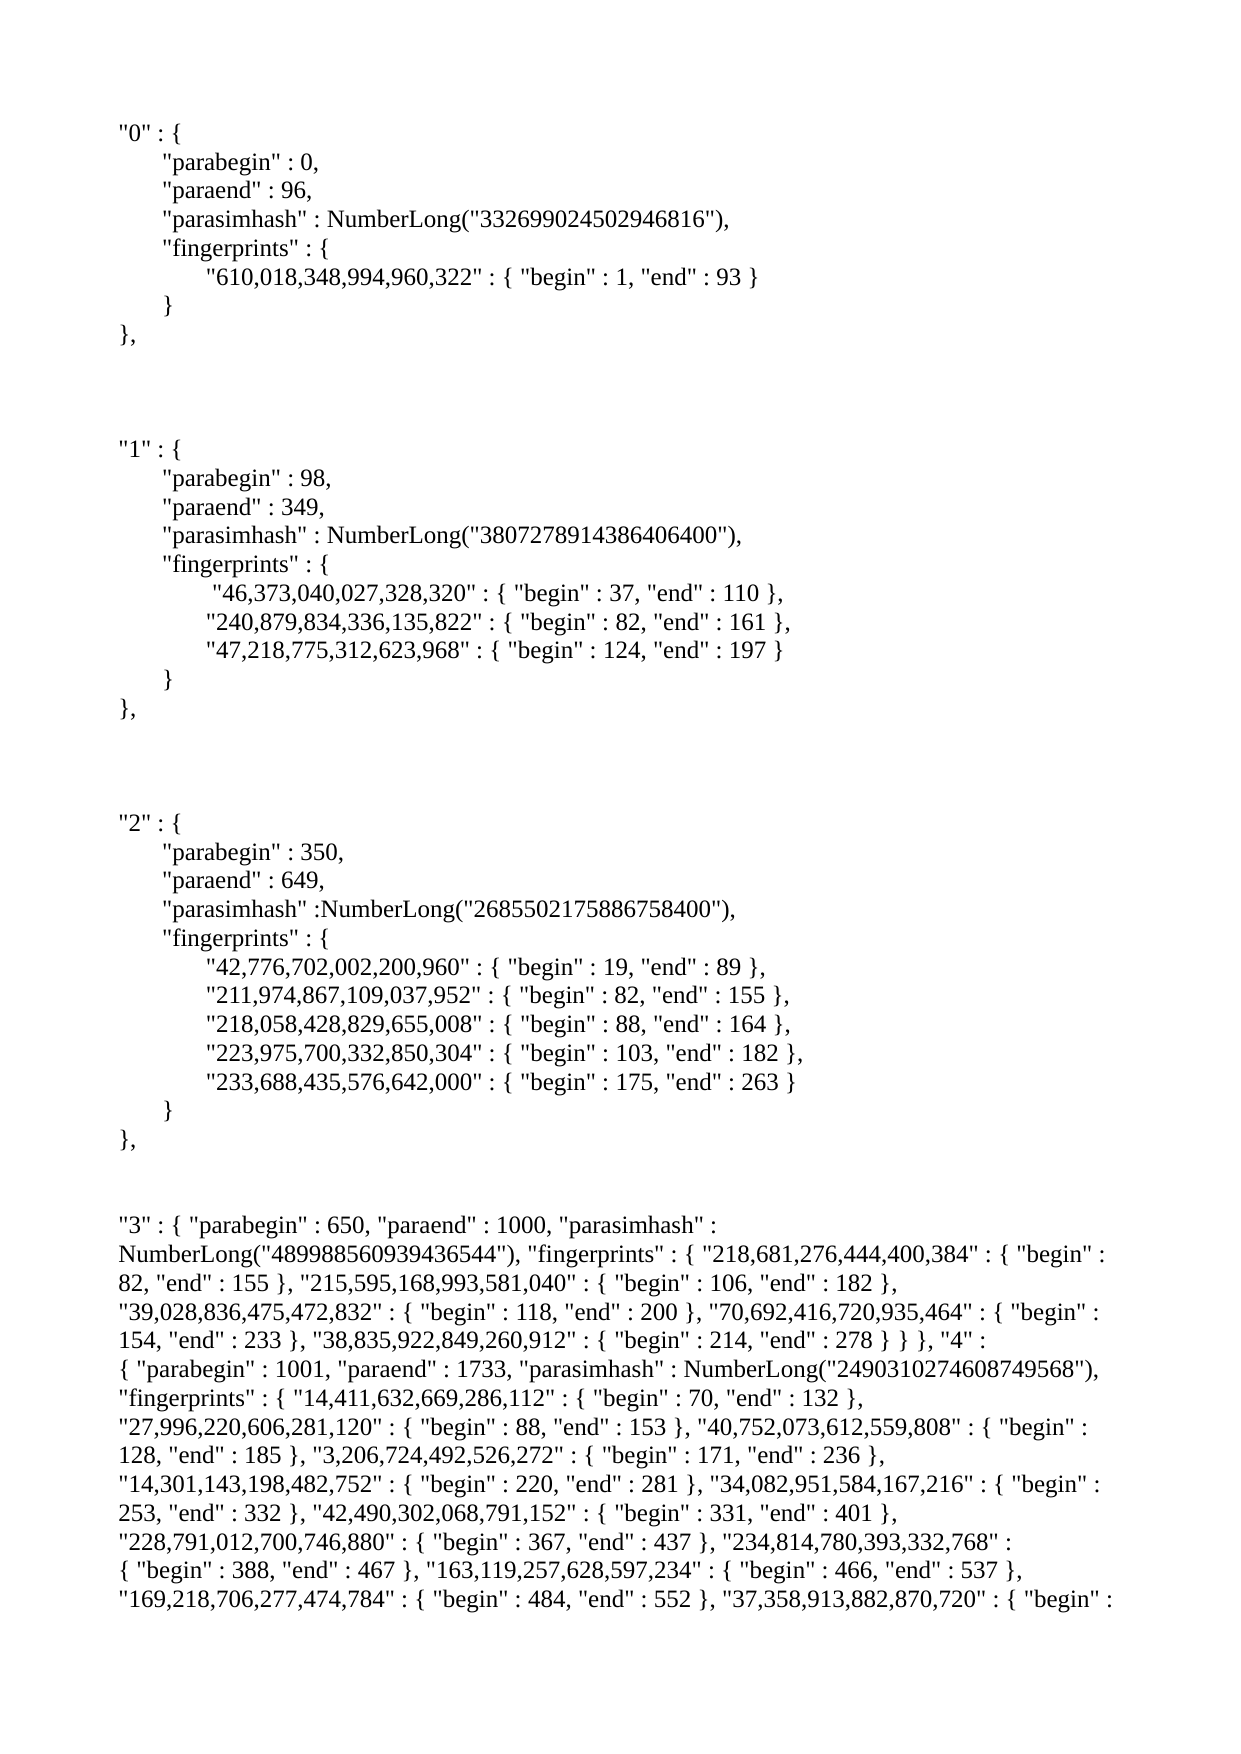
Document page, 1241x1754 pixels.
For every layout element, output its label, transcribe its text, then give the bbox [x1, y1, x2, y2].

text "1" : { [118, 434, 1122, 463]
text "233,688,435,576,642,000" : { "begin" : 175, "end" : 263 } [118, 1067, 1122, 1096]
text "parabegin" : 350, [118, 837, 1122, 866]
text "0" : { [118, 118, 1122, 147]
text }, [118, 693, 1122, 722]
text } [118, 664, 1122, 693]
text "paraend" : 349, [118, 492, 1122, 521]
text "parasimhash" :NumberLong("2685502175886758400"), [118, 894, 1122, 923]
text "240,879,834,336,135,822" : { "begin" : 82, "end" : 161 }, [118, 607, 1122, 636]
text "paraend" : 96, [118, 176, 1122, 204]
text "2" : { [118, 808, 1122, 837]
text "parabegin" : 0, [118, 147, 1122, 176]
text "fingerprints" : { [118, 549, 1122, 578]
text "223,975,700,332,850,304" : { "begin" : 103, "end" : 182 }, [118, 1038, 1122, 1067]
text "parasimhash" : NumberLong("3807278914386406400"), [118, 521, 1122, 549]
text "46,373,040,027,328,320" : { "begin" : 37, "end" : 110 }, [118, 578, 1122, 607]
text "211,974,867,109,037,952" : { "begin" : 82, "end" : 155 }, [118, 981, 1122, 1009]
text "paraend" : 649, [118, 866, 1122, 894]
text "218,058,428,829,655,008" : { "begin" : 88, "end" : 164 }, [118, 1009, 1122, 1038]
text "parabegin" : 98, [118, 463, 1122, 492]
text }, [118, 1124, 1122, 1153]
text }, [118, 319, 1122, 348]
text } [118, 291, 1122, 319]
text "47,218,775,312,623,968" : { "begin" : 124, "end" : 197 } [118, 636, 1122, 664]
text "610,018,348,994,960,322" : { "begin" : 1, "end" : 93 } [118, 262, 1122, 291]
text } [118, 1096, 1122, 1124]
text "3" : { "parabegin" : 650, "paraend" : 1000, "parasimhash" : NumberLong("489988560939436544"), "fingerprints" : { "218,681,276,444,400,384" : { "begin" : 82, "end" : 155 }, "215,595,168,993,581,040" : { "begin" : 106, "end" : 182 }, "39,028,836,475,472,832" : { "begin" : 118, "end" : 200 }, "70,692,416,720,935,464" : { "begin" : 154, "end" : 233 }, "38,835,922,849,260,912" : { "begin" : 214, "end" : 278 } } }, "4" : { "parabegin" : 1001, "paraend" : 1733, "parasimhash" : NumberLong("2490310274608749568"), "fingerprints" : { "14,411,632,669,286,112" : { "begin" : 70, "end" : 132 }, "27,996,220,606,281,120" : { "begin" : 88, "end" : 153 }, "40,752,073,612,559,808" : { "begin" : 128, "end" : 185 }, "3,206,724,492,526,272" : { "begin" : 171, "end" : 236 }, "14,301,143,198,482,752" : { "begin" : 220, "end" : 281 }, "34,082,951,584,167,216" : { "begin" : 253, "end" : 332 }, "42,490,302,068,791,152" : { "begin" : 331, "end" : 401 }, "228,791,012,700,746,880" : { "begin" : 367, "end" : 437 }, "234,814,780,393,332,768" : { "begin" : 388, "end" : 467 }, "163,119,257,628,597,234" : { "begin" : 466, "end" : 537 }, "169,218,706,277,474,784" : { "begin" : 484, "end" : 552 }, "37,358,913,882,870,720" : { "begin" : [118, 1211, 1122, 1613]
text "42,776,702,002,200,960" : { "begin" : 19, "end" : 89 }, [118, 952, 1122, 981]
text "fingerprints" : { [118, 233, 1122, 262]
text "fingerprints" : { [118, 923, 1122, 952]
text "parasimhash" : NumberLong("332699024502946816"), [118, 204, 1122, 233]
